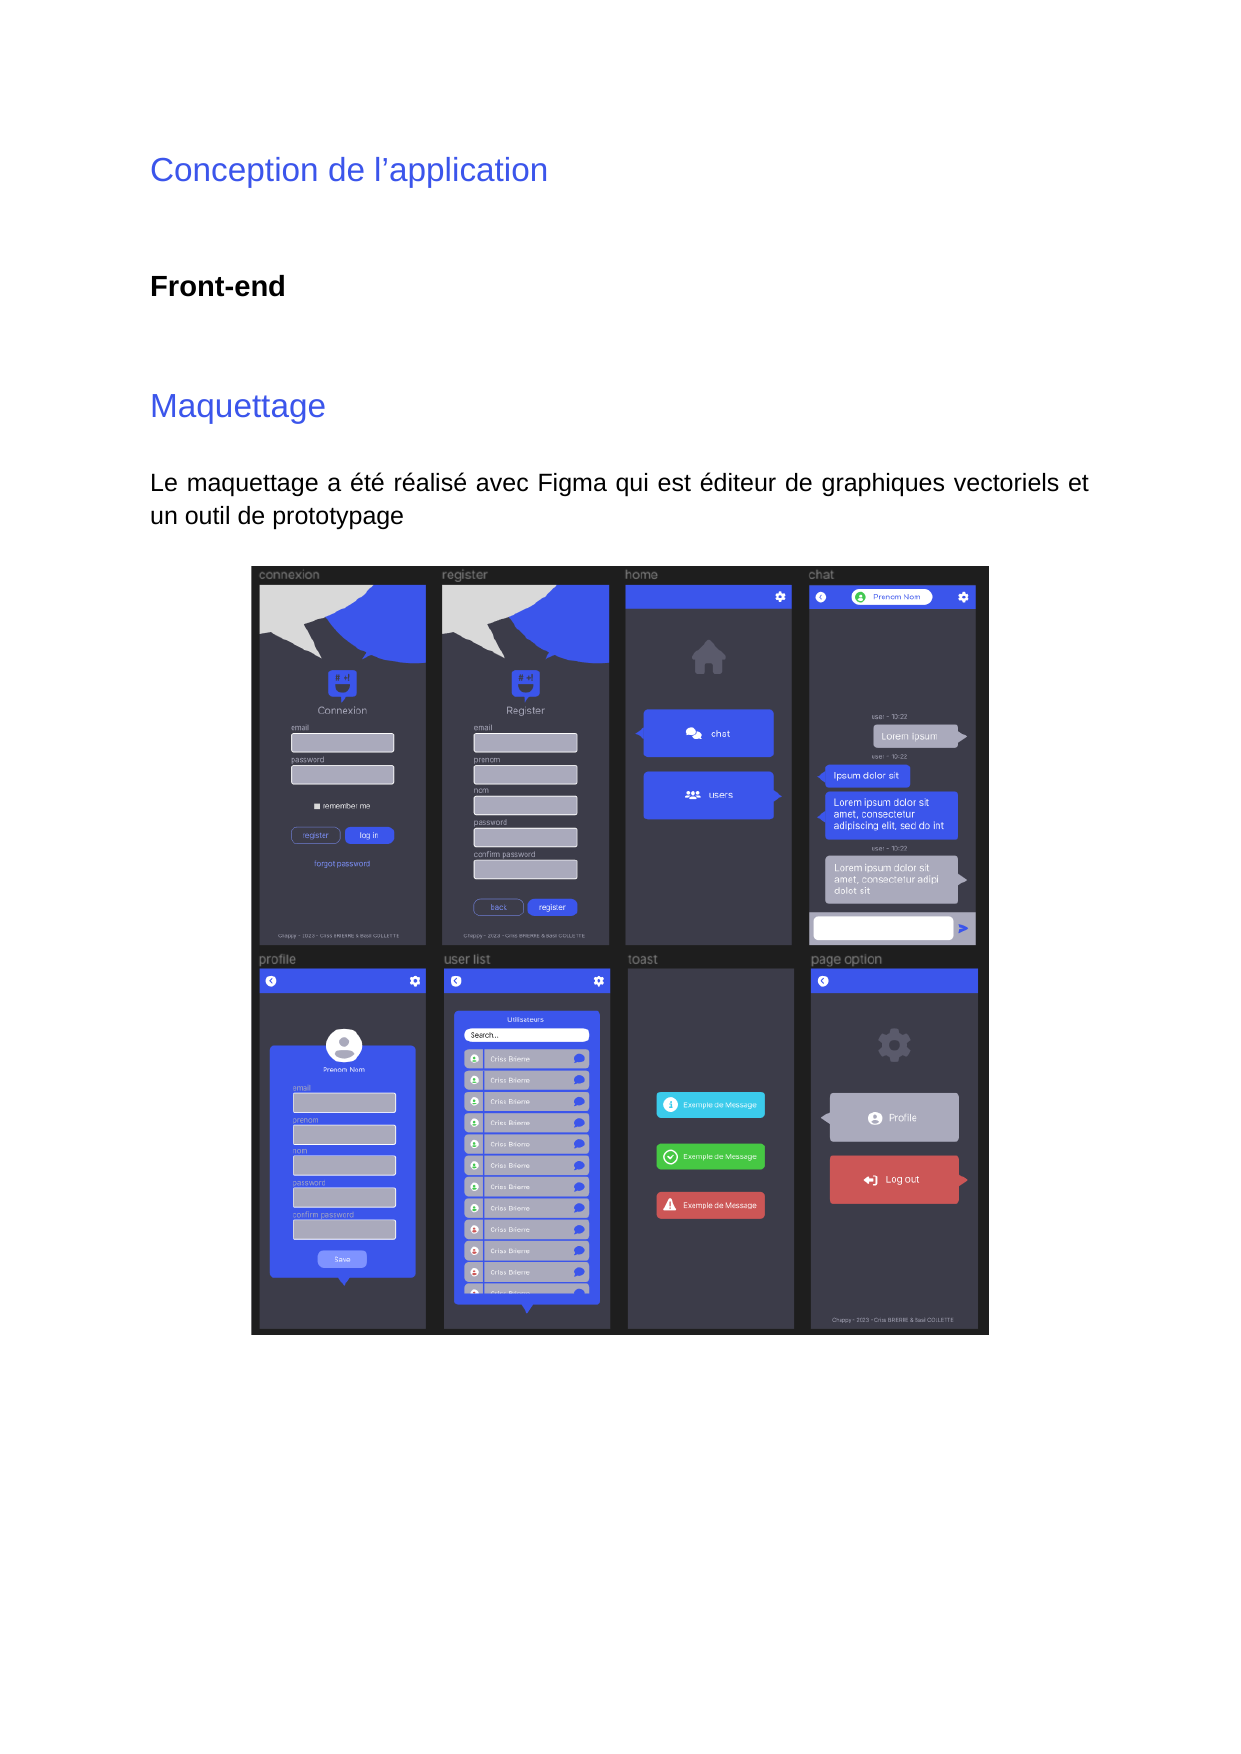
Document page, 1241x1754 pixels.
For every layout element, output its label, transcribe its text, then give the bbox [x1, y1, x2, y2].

picture [251, 566, 989, 1335]
text Le maquettage a été réalisé avec Figma qui est éditeur de graphiques vectoriels et un outil de prototypage [150, 468, 1090, 529]
subtitle Conception de l’application [150, 150, 1090, 188]
subtitle Front-end [150, 269, 1090, 302]
subtitle Maquettage [150, 387, 1090, 425]
